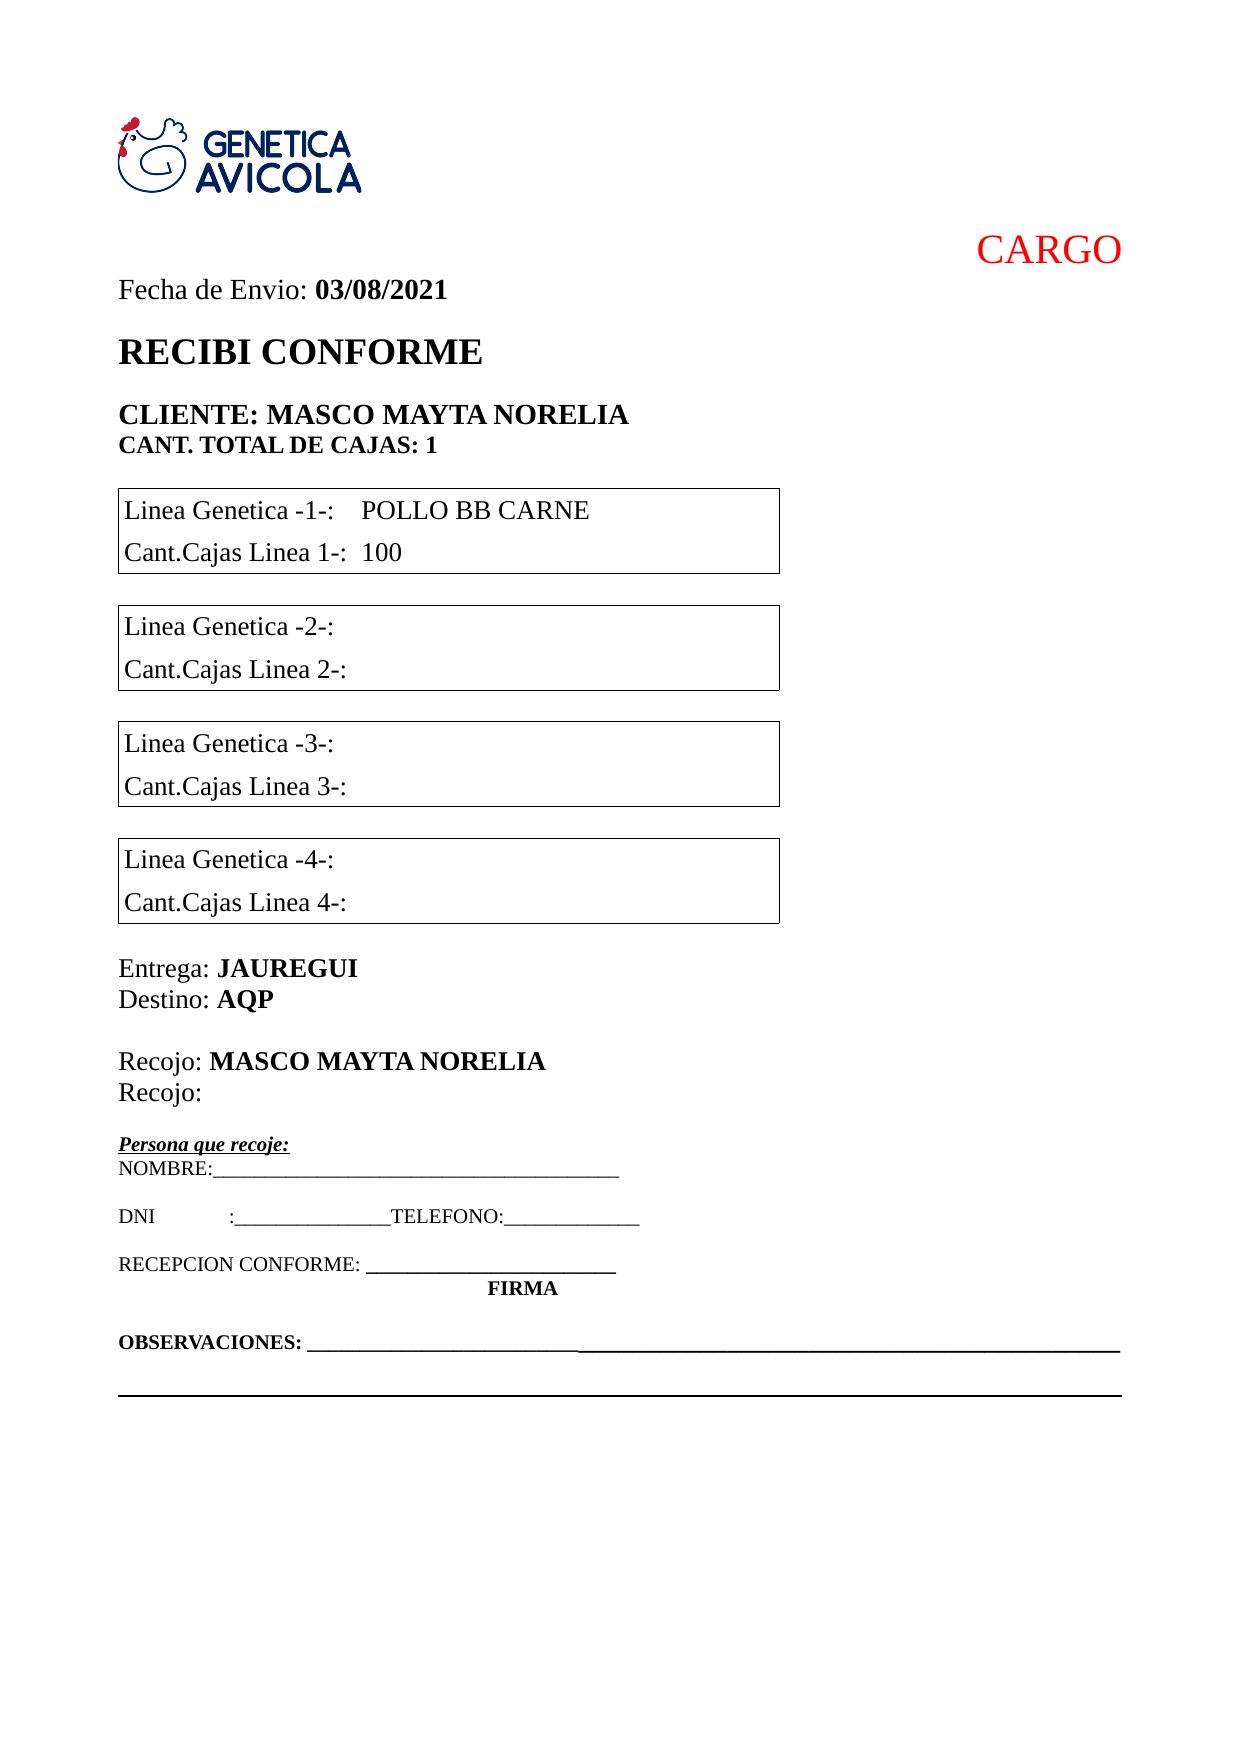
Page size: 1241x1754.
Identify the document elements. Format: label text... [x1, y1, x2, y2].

table_cell [356, 807, 779, 838]
text OBSERVACIONES: __________________________________________________________________ [118, 1324, 1122, 1355]
table_cell [118, 807, 356, 838]
text RECEPCION CONFORME: ________________________ [118, 1252, 1122, 1276]
table_cell [356, 606, 779, 647]
table_cell Cant.Cajas Linea 2-: [119, 647, 356, 690]
table_cell [356, 722, 779, 764]
table_cell [356, 691, 779, 721]
text Destino: AQP [118, 983, 1122, 1014]
table_cell Linea Genetica -2-: [119, 606, 356, 647]
text CANT. TOTAL DE CAJAS: 1 [118, 431, 1122, 459]
text CLIENTE: MASCO MAYTA NORELIA [118, 397, 1122, 431]
text FIRMA [118, 1276, 1122, 1300]
table_cell [118, 691, 356, 721]
table_cell Cant.Cajas Linea 1-: [119, 531, 356, 573]
text Entrega: JAUREGUI [118, 952, 1122, 983]
table_cell [356, 764, 779, 806]
table_header POLLO BB CARNE [356, 489, 779, 531]
table_cell [118, 574, 356, 604]
table_cell Linea Genetica -4-: [119, 839, 356, 880]
text DNI :_______________TELEFONO:_____________ [118, 1204, 1122, 1228]
table_cell [356, 647, 779, 690]
table_header Linea Genetica -1-: [119, 489, 356, 531]
table_cell 100 [356, 531, 779, 573]
table_cell Cant.Cajas Linea 4-: [119, 880, 356, 923]
text NOMBRE:_______________________________________ [118, 1156, 1122, 1180]
text Fecha de Envio: 03/08/2021 [118, 272, 1122, 306]
table_cell Cant.Cajas Linea 3-: [119, 764, 356, 806]
table_cell Linea Genetica -3-: [119, 722, 356, 764]
text RECIBI CONFORME [118, 330, 1122, 373]
text Recojo: MASCO MAYTA NORELIA [118, 1045, 1122, 1076]
text Persona que recoje: [118, 1132, 1122, 1156]
text CARGO [118, 224, 1122, 272]
table_cell [356, 880, 779, 923]
table_cell [356, 839, 779, 880]
picture [117, 117, 362, 193]
table_cell [356, 574, 779, 604]
text Recojo: [118, 1076, 1122, 1108]
